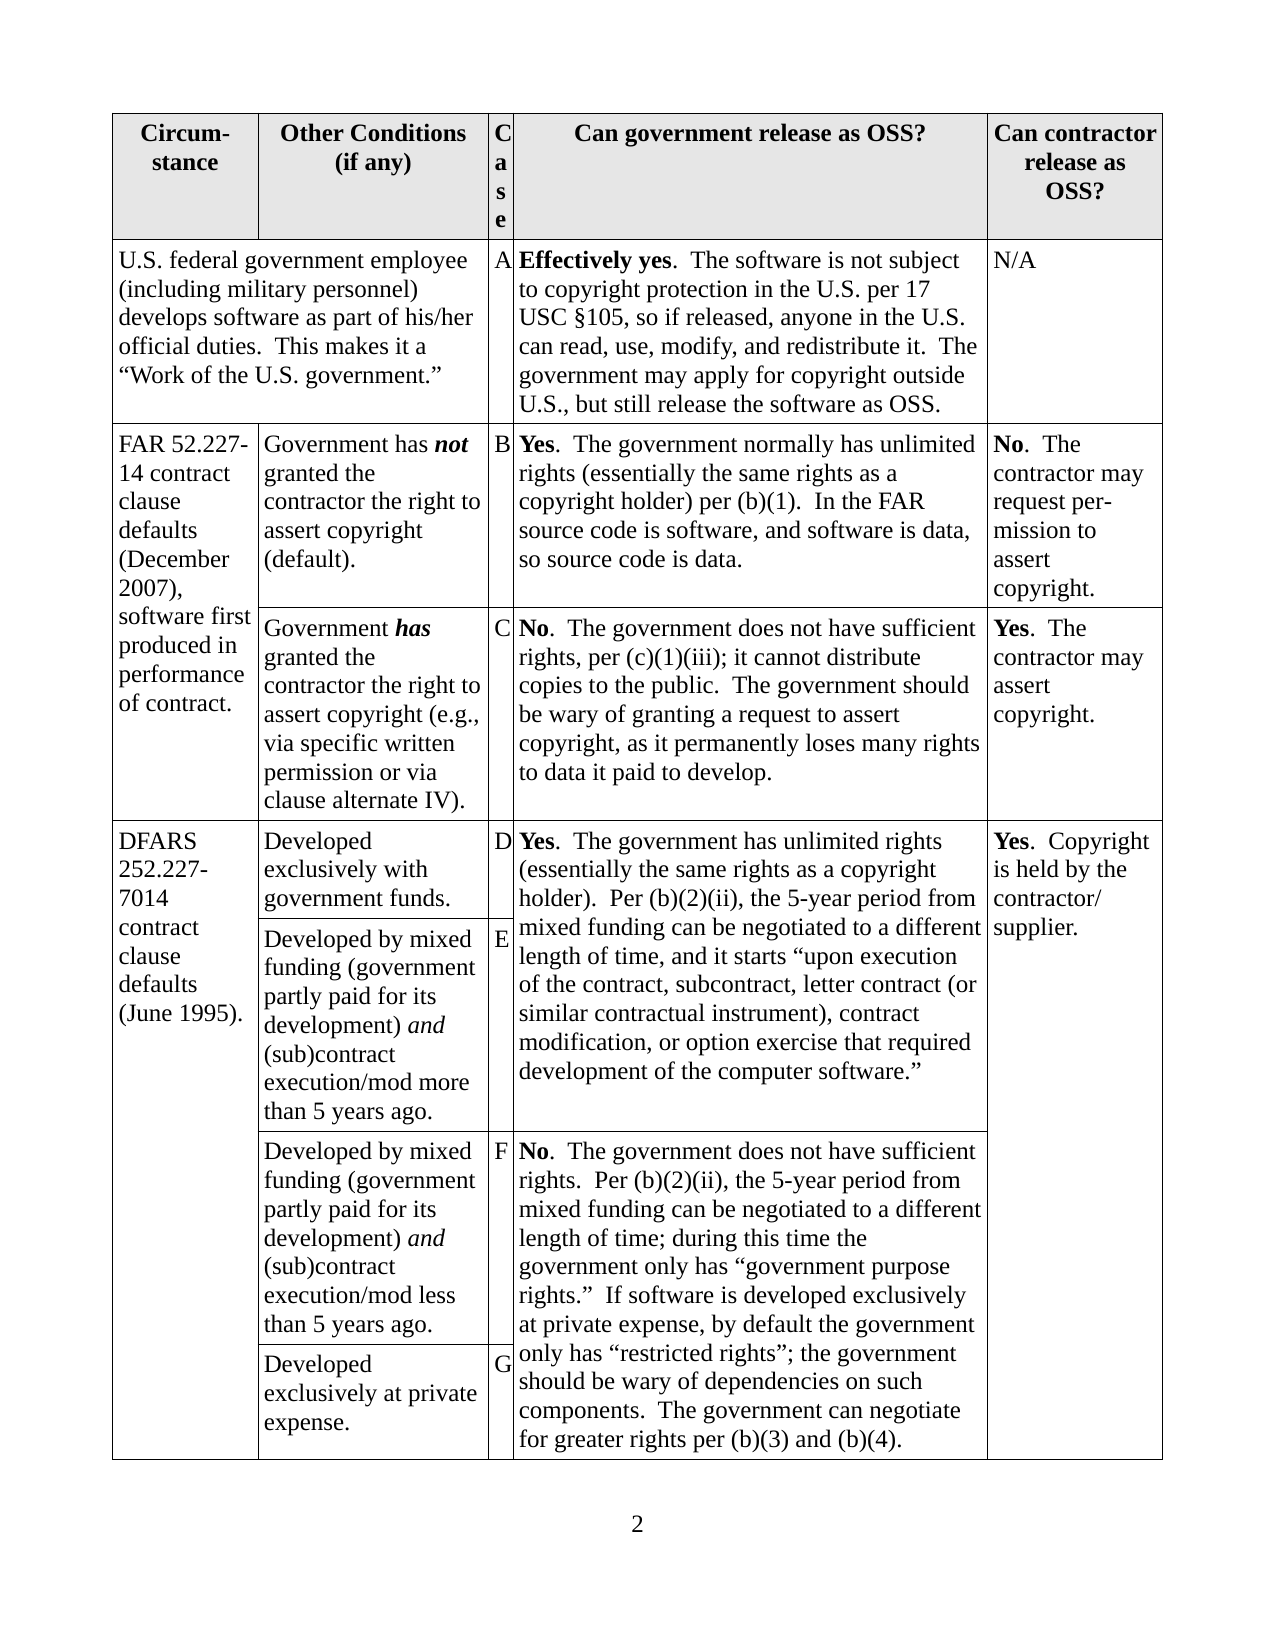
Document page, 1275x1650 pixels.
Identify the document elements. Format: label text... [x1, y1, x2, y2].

table_cell No. The contractor may request per­mission to assert copyright. [988, 424, 1162, 607]
table_header Circum-stance [113, 114, 258, 239]
table_cell U.S. federal government employee (including military personnel) develops software as part of his/her official duties. This makes it a “Work of the U.S. government.” [113, 240, 488, 423]
table_cell F [489, 1132, 513, 1343]
table_header Can contractor release as OSS? [988, 114, 1162, 239]
table_cell FAR 52.227-14 contract clause defaults (December 2007), software first produced in perform­ance of contract. [113, 424, 258, 820]
table_header Case [489, 114, 513, 239]
table_cell Government has not granted the contractor the right to assert copyright (default). [259, 424, 488, 607]
table_cell DFARS 252.227-7014 contract clause defaults (June 1995). [113, 821, 258, 1458]
table_cell Effectively yes. The software is not subject to copyright protection in the U.S. per 17 USC §105, so if released, anyone in the U.S. can read, use, modify, and redistribute it. The government may apply for copyright outside U.S., but still release the software as OSS. [514, 240, 987, 423]
table_cell C [489, 608, 513, 820]
table_cell N/A [988, 240, 1162, 423]
table_cell Developed exclusively at private expense. [259, 1345, 488, 1458]
table_cell Government has granted the contractor the right to assert copyright (e.g., via specific written permission or via clause alternate IV). [259, 608, 488, 820]
table_cell G [489, 1345, 513, 1458]
table_cell No. The government does not have sufficient rights, per (c)(1)(iii); it cannot distribute copies to the public. The government should be wary of granting a request to assert copyright, as it permanently loses many rights to data it paid to develop. [514, 608, 987, 820]
table_cell A [489, 240, 513, 423]
table_cell No. The government does not have sufficient rights. Per (b)(2)(ii), the 5-year period from mixed funding can be negotiated to a different length of time; during this time the government only has “government purpose rights.” If software is developed exclusively at private expense, by default the government only has “restricted rights”; the government should be wary of dependencies on such components. The government can negotiate for greater rights per (b)(3) and (b)(4). [514, 1132, 987, 1458]
table_header Can government release as OSS? [514, 114, 987, 239]
table_cell Yes. The government normally has unlimited rights (essentially the same rights as a copyright holder) per (b)(1). In the FAR source code is software, and software is data, so source code is data. [514, 424, 987, 607]
table_header Other Conditions (if any) [259, 114, 488, 239]
table_cell Developed by mixed funding (government partly paid for its development) and (sub)contract execution/mod more than 5 years ago. [259, 919, 488, 1131]
table_cell Developed exclusively with government funds. [259, 821, 488, 918]
table_cell D [489, 821, 513, 918]
table_cell Yes. The government has unlimited rights (essentially the same rights as a copyright holder). Per (b)(2)(ii), the 5-year period from mixed funding can be negotiated to a different length of time, and it starts “upon execution of the contract, subcontract, letter contract (or similar contractual instrument), contract modification, or option exercise that required development of the computer software.” [514, 821, 987, 1131]
table_cell Yes. The contractor may assert copyright. [988, 608, 1162, 820]
table_cell Yes. Copyright is held by the contractor/​supplier. [988, 821, 1162, 1458]
table_cell Developed by mixed funding (government partly paid for its development) and (sub)contract execution/mod less than 5 years ago. [259, 1132, 488, 1343]
table_cell B [489, 424, 513, 607]
table_cell E [489, 919, 513, 1131]
